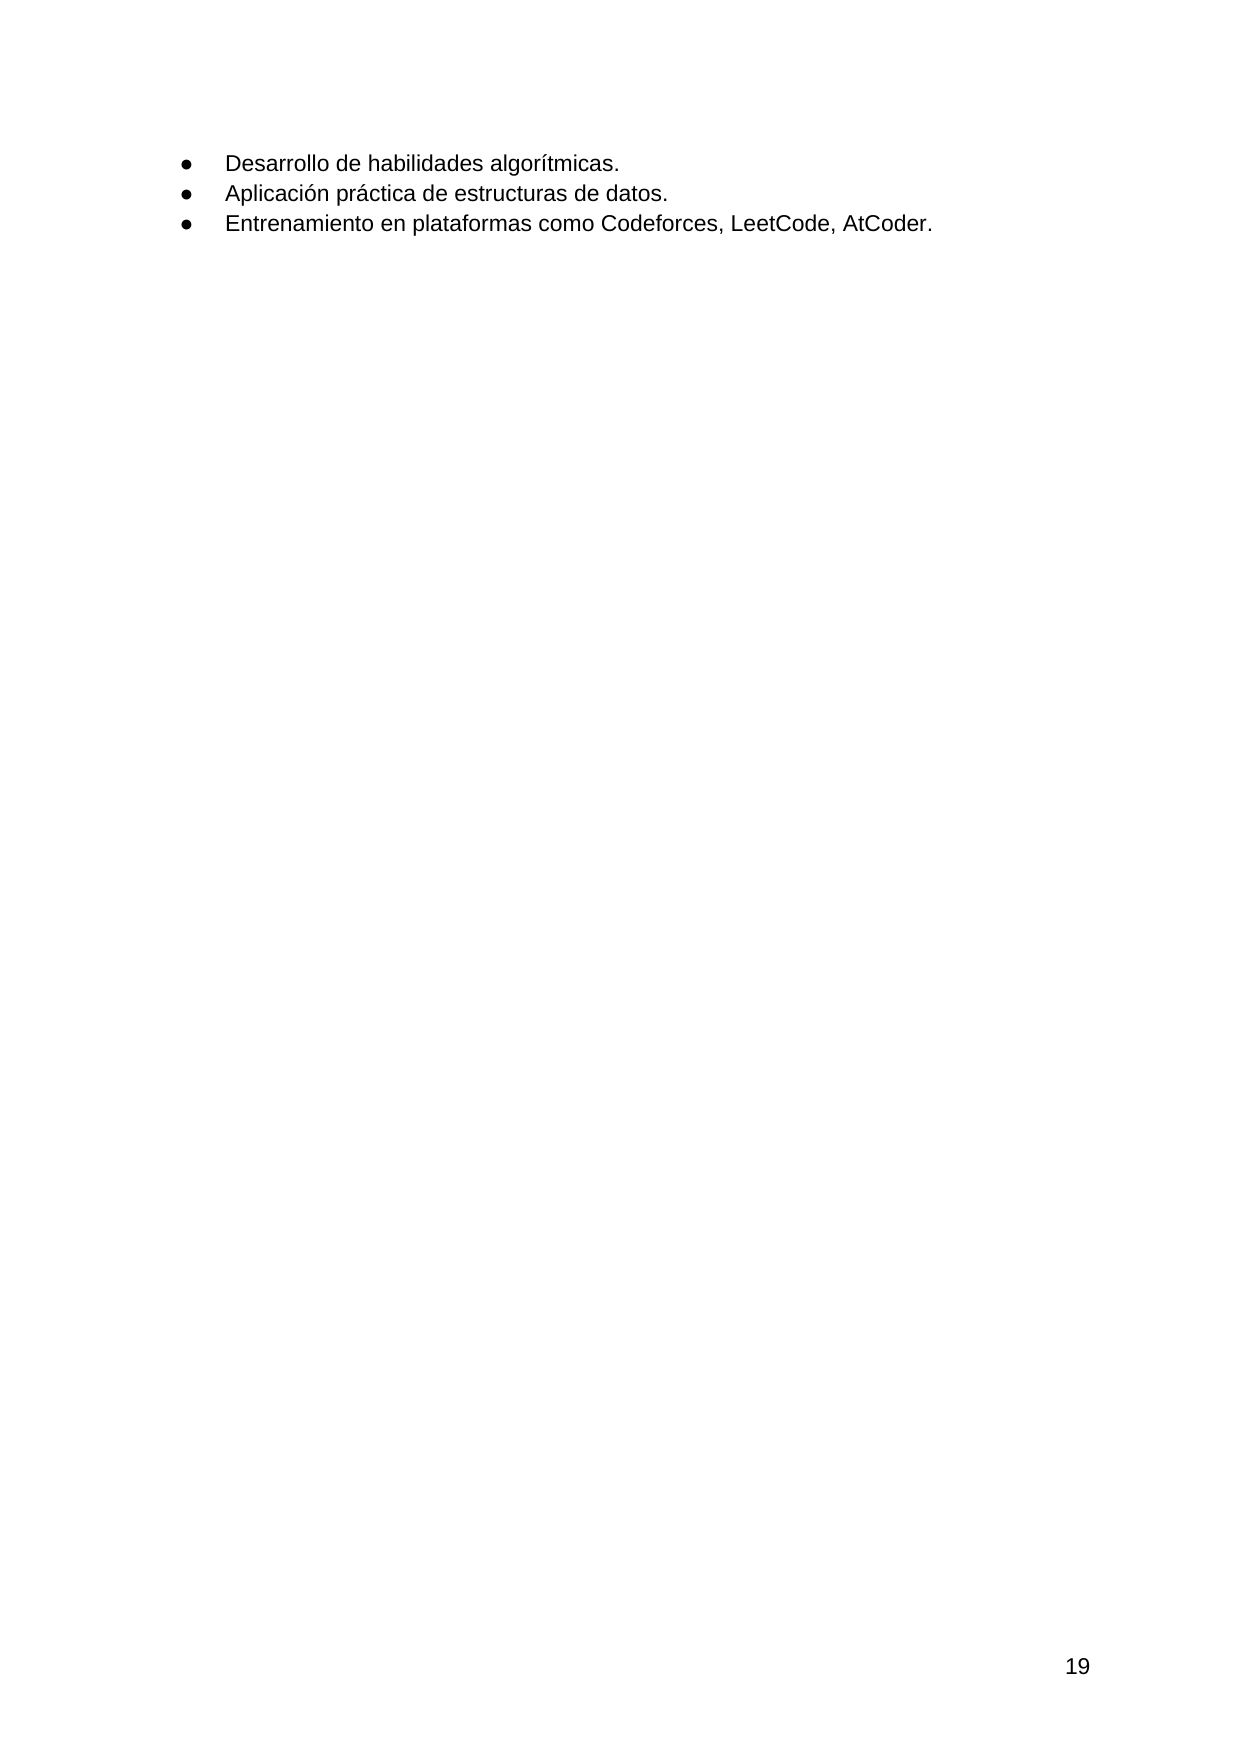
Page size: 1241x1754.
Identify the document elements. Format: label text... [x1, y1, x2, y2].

list Aplicación práctica de estructuras de datos. [179, 180, 1090, 207]
list Entrenamiento en plataformas como Codeforces, LeetCode, AtCoder. [179, 210, 1090, 237]
list Desarrollo de habilidades algorítmicas. [179, 150, 1090, 176]
